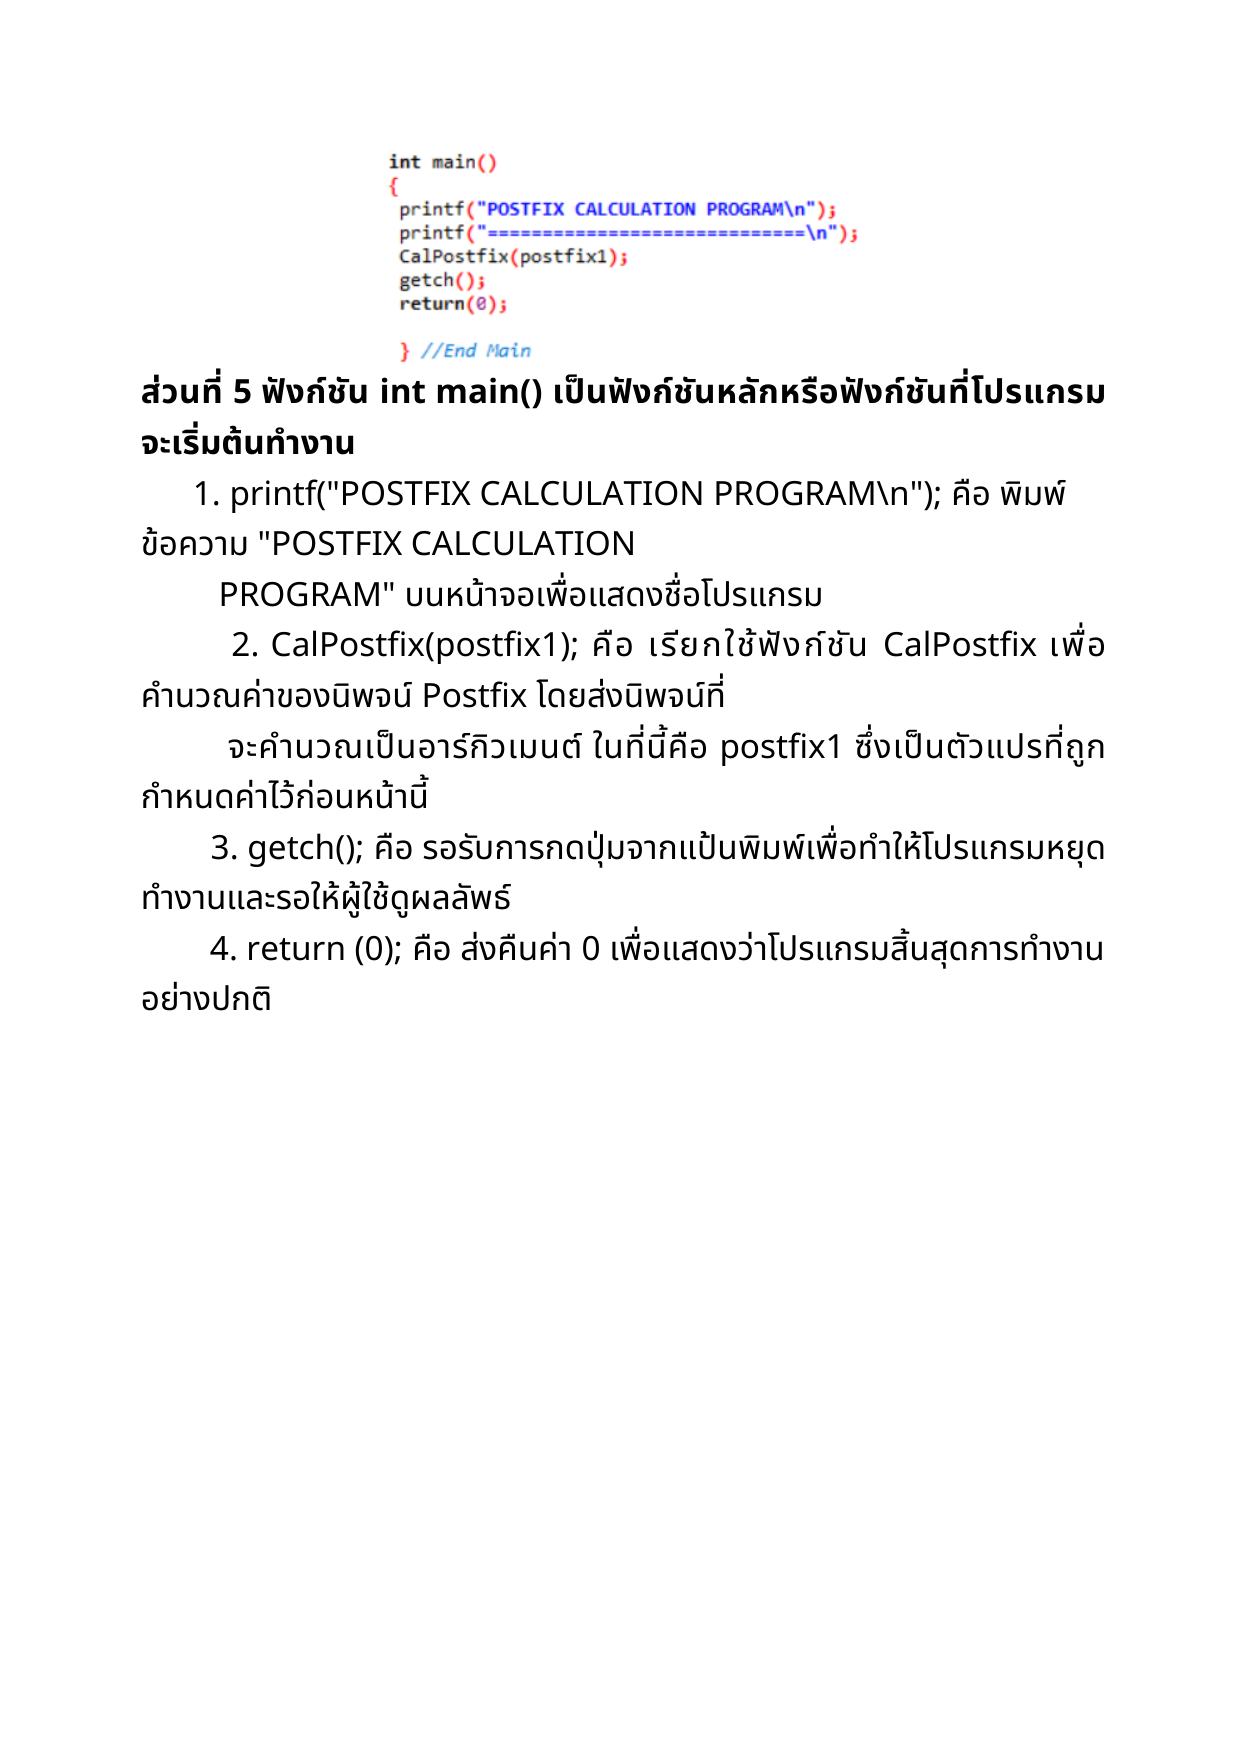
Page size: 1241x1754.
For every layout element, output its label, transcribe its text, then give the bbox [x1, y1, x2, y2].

text 4. return (0); คือ ส่งคืนค่า 0 เพื่อแสดงว่าโปรแกรมสิ้นสุดการทำงานอย่างปกติ [141, 924, 1106, 1026]
text ส่วนที่ 5 ฟังก์ชัน int main() เป็นฟังก์ชันหลักหรือฟังก์ชันที่โปรแกรมจะเริ่มต้นทำงาน [141, 368, 1106, 469]
text 3. getch(); คือ รอรับการกดปุ่มจากแป้นพิมพ์เพื่อทำให้โปรแกรมหยุดทำงานและรอให้ผู้ใช้ดูผลลัพธ์ [141, 823, 1106, 924]
text จะคำนวณเป็นอาร์กิวเมนต์ ในที่นี้คือ postfix1 ซึ่งเป็นตัวแปรที่ถูกกำหนดค่าไว้ก่อนหน้านี้ [141, 722, 1106, 823]
text 1. printf("POSTFIX CALCULATION PROGRAM\n"); คือ พิมพ์ข้อความ "POSTFIX CALCULATION [141, 469, 1106, 571]
text PROGRAM" บนหน้าจอเพื่อแสดงชื่อโปรแกรม [141, 571, 1106, 621]
text 2. CalPostfix(postfix1); คือ เรียกใช้ฟังก์ชัน CalPostfix เพื่อคำนวณค่าของนิพจน์ Postfix โดยส่งนิพจน์ที่ [141, 621, 1106, 722]
